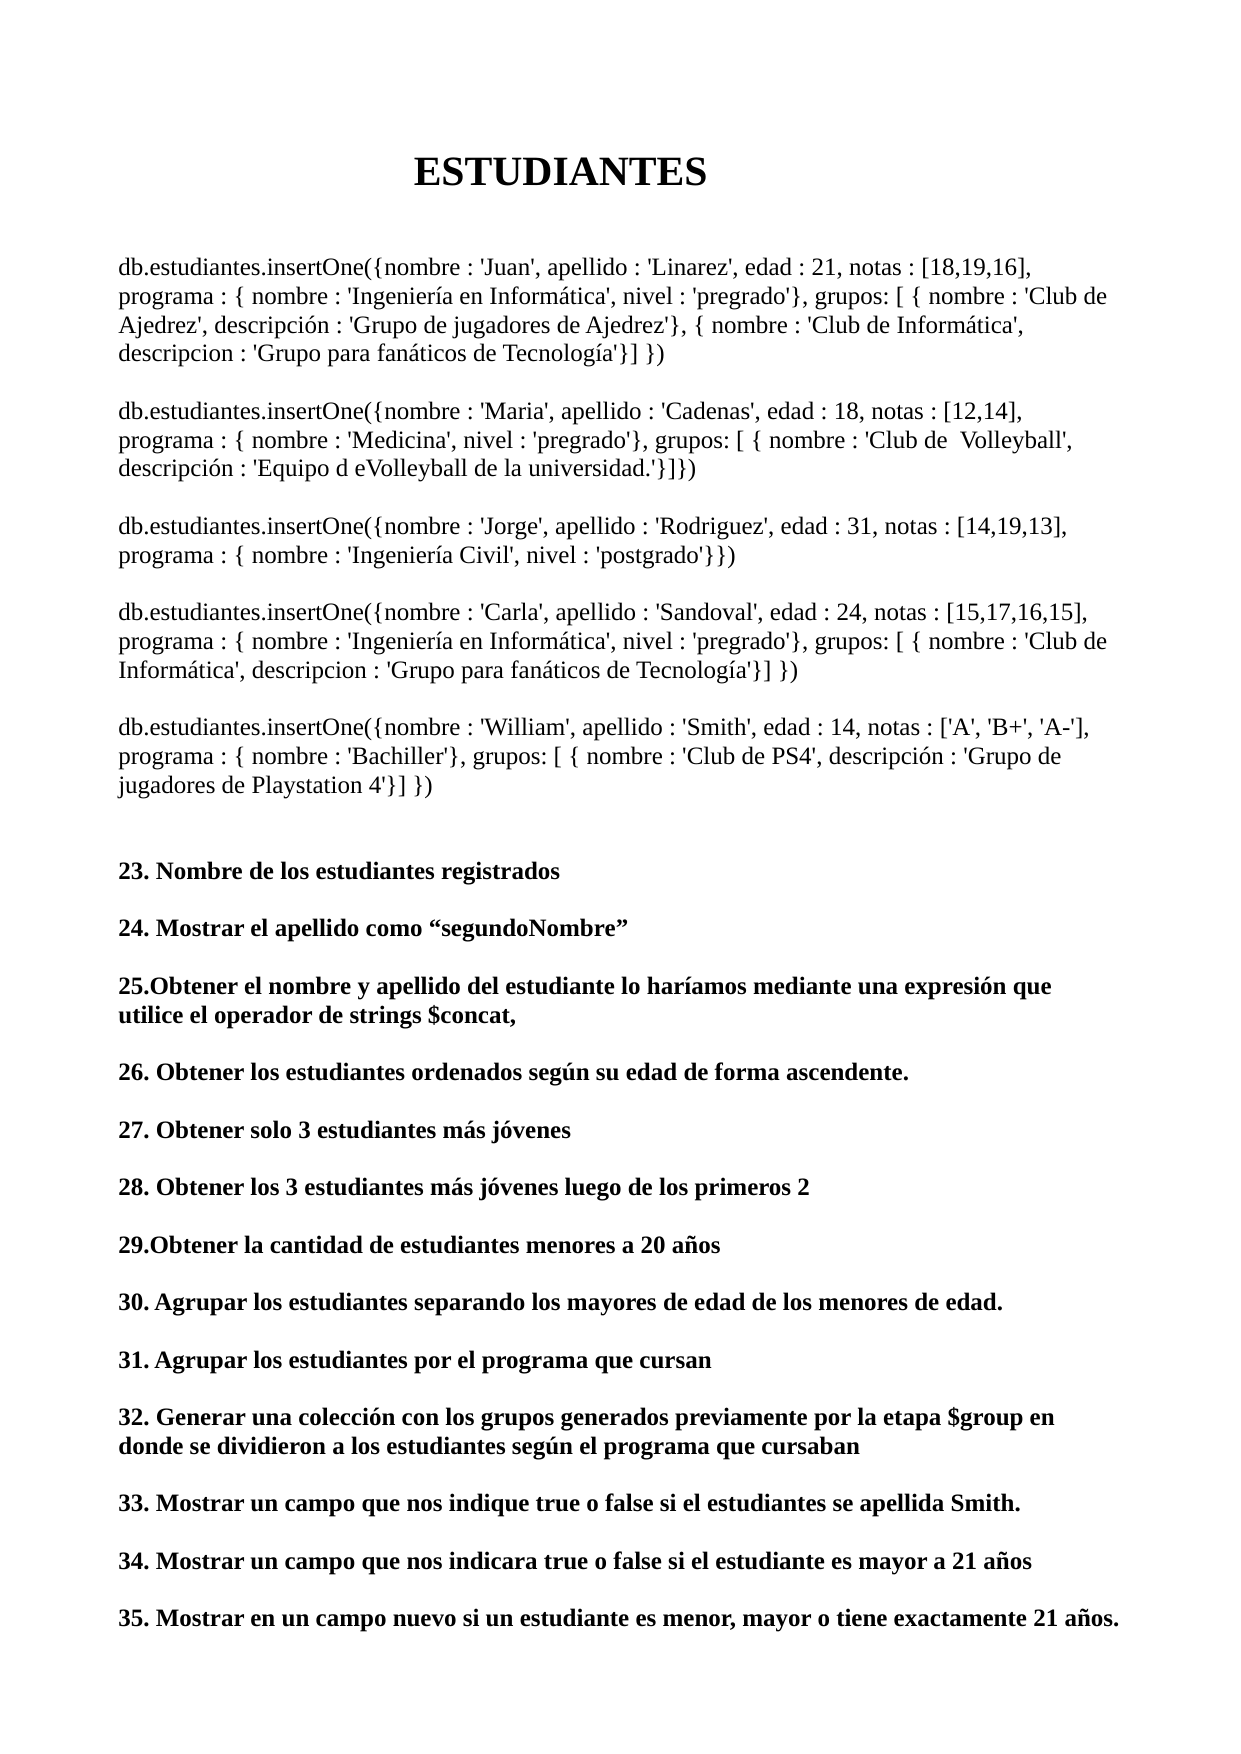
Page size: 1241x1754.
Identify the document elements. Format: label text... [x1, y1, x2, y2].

text db.estudiantes.insertOne({nombre : 'William', apellido : 'Smith', edad : 14, notas : ['A', 'B+', 'A-'], programa : { nombre : 'Bachiller'}, grupos: [ { nombre : 'Club de PS4', descripción : 'Grupo de jugadores de Playstation 4'}] }) [118, 712, 1122, 798]
text db.estudiantes.insertOne({nombre : 'Jorge', apellido : 'Rodriguez', edad : 31, notas : [14,19,13], programa : { nombre : 'Ingeniería Civil', nivel : 'postgrado'}}) [118, 511, 1122, 568]
text db.estudiantes.insertOne({nombre : 'Juan', apellido : 'Linarez', edad : 21, notas : [18,19,16], programa : { nombre : 'Ingeniería en Informática', nivel : 'pregrado'}, grupos: [ { nombre : 'Club de Ajedrez', descripción : 'Grupo de jugadores de Ajedrez'}, { nombre : 'Club de Informática', descripcion : 'Grupo para fanáticos de Tecnología'}] }) [118, 252, 1122, 367]
text 34. Mostrar un campo que nos indicara true o false si el estudiante es mayor a 21 años [118, 1546, 1122, 1575]
text 33. Mostrar un campo que nos indique true o false si el estudiantes se apellida Smith. [118, 1488, 1122, 1517]
text 23. Nombre de los estudiantes registrados [118, 856, 1122, 885]
text 31. Agrupar los estudiantes por el programa que cursan [118, 1345, 1122, 1373]
text 32. Generar una colección con los grupos generados previamente por la etapa $group en donde se dividieron a los estudiantes según el programa que cursaban [118, 1402, 1122, 1460]
text db.estudiantes.insertOne({nombre : 'Carla', apellido : 'Sandoval', edad : 24, notas : [15,17,16,15], programa : { nombre : 'Ingeniería en Informática', nivel : 'pregrado'}, grupos: [ { nombre : 'Club de Informática', descripcion : 'Grupo para fanáticos de Tecnología'}] }) [118, 597, 1122, 683]
text 24. Mostrar el apellido como “segundoNombre” [118, 913, 1122, 942]
text ESTUDIANTES [118, 147, 1122, 195]
text 29.Obtener la cantidad de estudiantes menores a 20 años [118, 1230, 1122, 1258]
text 27. Obtener solo 3 estudiantes más jóvenes [118, 1115, 1122, 1143]
text db.estudiantes.insertOne({nombre : 'Maria', apellido : 'Cadenas', edad : 18, notas : [12,14], programa : { nombre : 'Medicina', nivel : 'pregrado'}, grupos: [ { nombre : 'Club de Volleyball', descripción : 'Equipo d eVolleyball de la universidad.'}]}) [118, 396, 1122, 482]
text 28. Obtener los 3 estudiantes más jóvenes luego de los primeros 2 [118, 1172, 1122, 1201]
text 35. Mostrar en un campo nuevo si un estudiante es menor, mayor o tiene exactamente 21 años. [118, 1603, 1122, 1632]
text 26. Obtener los estudiantes ordenados según su edad de forma ascendente. [118, 1057, 1122, 1086]
text 25.Obtener el nombre y apellido del estudiante lo haríamos mediante una expresión que utilice el operador de strings $concat, [118, 971, 1122, 1028]
text 30. Agrupar los estudiantes separando los mayores de edad de los menores de edad. [118, 1287, 1122, 1316]
